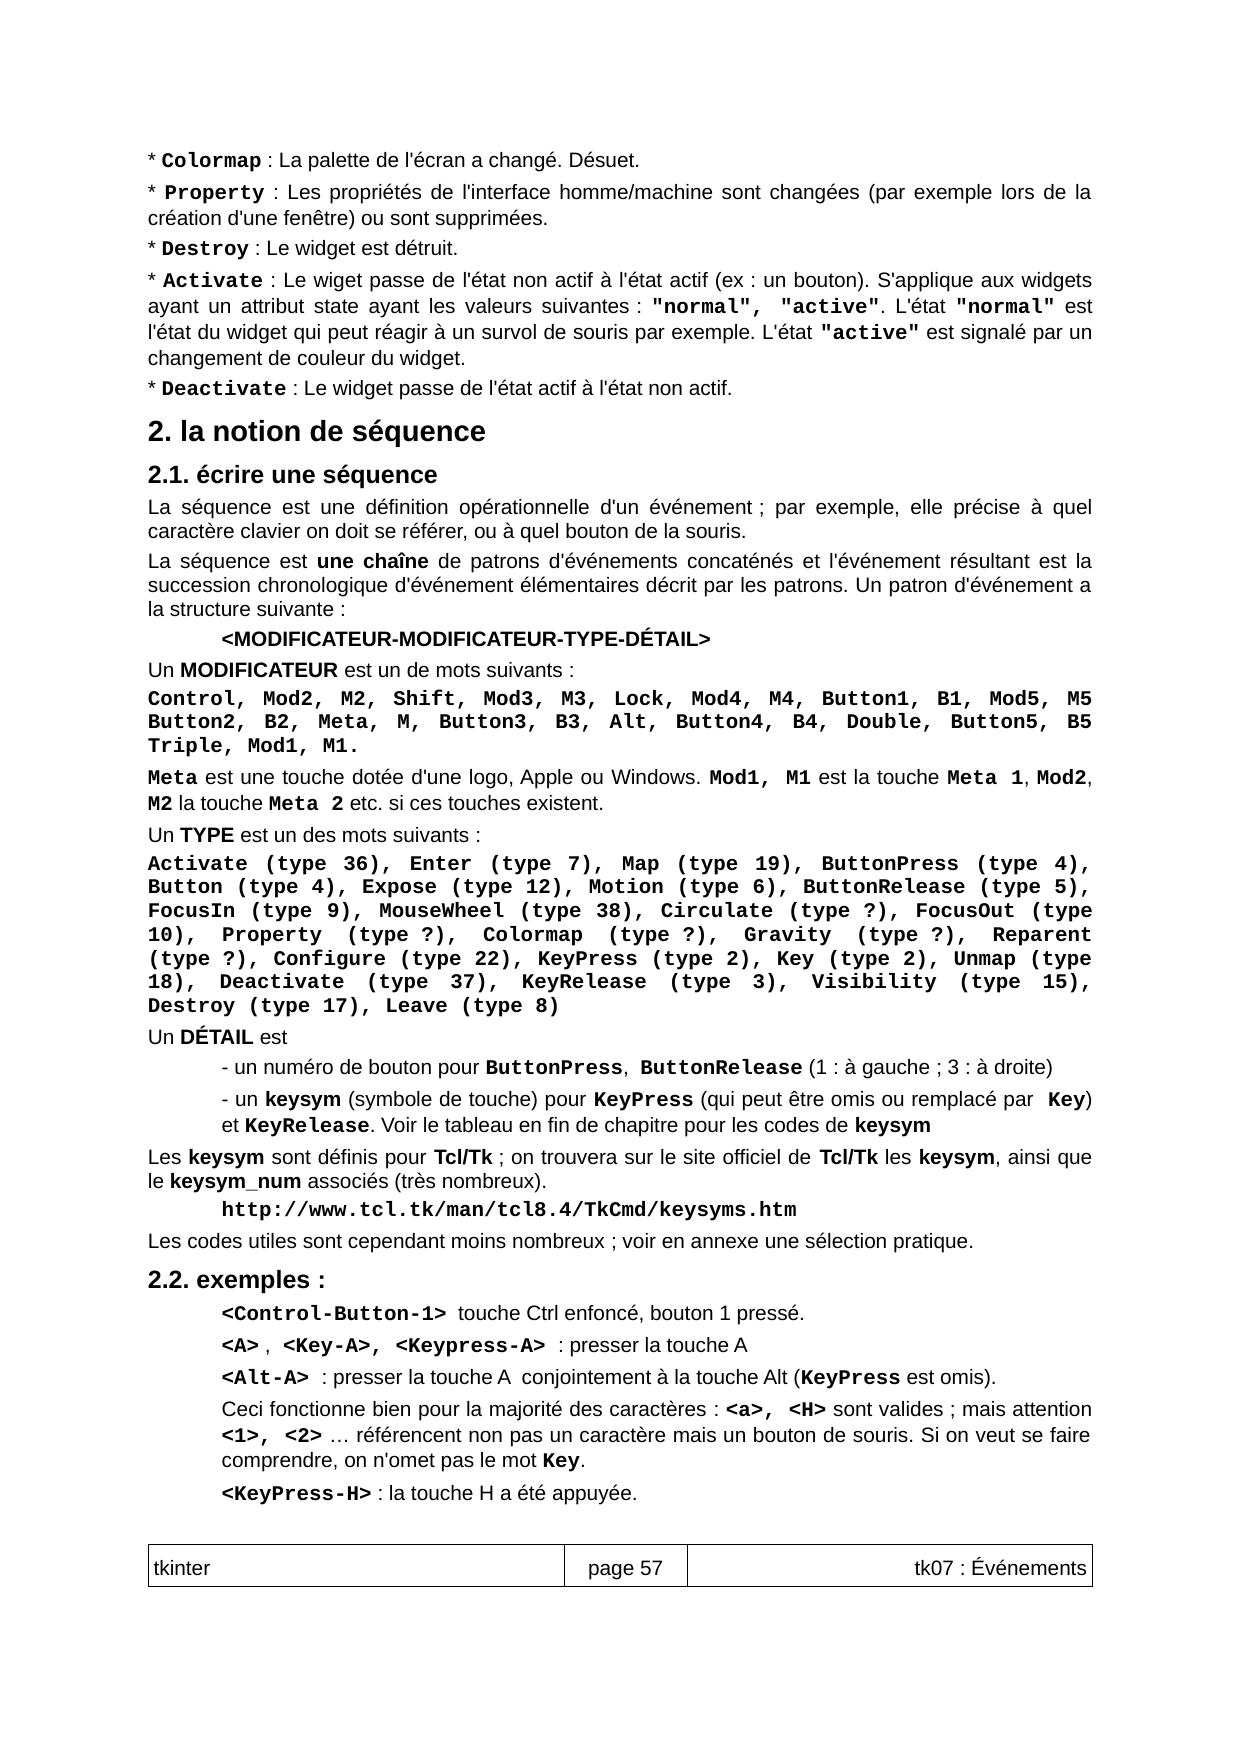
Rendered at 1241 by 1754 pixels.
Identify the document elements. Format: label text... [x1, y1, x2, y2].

text Meta est une touche dotée d'une logo, Apple ou Windows. Mod1, M1 est la touche Meta 1, Mod2, M2 la touche Meta 2 etc. si ces touches existent. [148, 765, 1093, 816]
text <MODIFICATEUR-MODIFICATEUR-TYPE-DÉTAIL> [221, 627, 1093, 651]
text * Colormap : La palette de l'écran a changé. Désuet. [148, 148, 1093, 173]
text <Alt-A> : presser la touche A conjointement à la touche Alt (KeyPress est omis). [221, 1364, 1093, 1390]
text Les keysym sont définis pour Tcl/Tk ; on trouvera sur le site officiel de Tcl/Tk les keysym, ainsi que le keysym_num associés (très nombreux). [148, 1145, 1093, 1193]
text * Property : Les propriétés de l'interface homme/machine sont changées (par exemple lors de la création d'une fenêtre) ou sont supprimées. [148, 180, 1093, 229]
text * Destroy : Le widget est détruit. [148, 236, 1093, 262]
text La séquence est une définition opérationnelle d'un événement ; par exemple, elle précise à quel caractère clavier on doit se référer, ou à quel bouton de la souris. [148, 495, 1093, 543]
text Les codes utiles sont cependant moins nombreux ; voir en annexe une sélection pratique. [148, 1229, 1093, 1253]
text * Deactivate : Le widget passe de l'état actif à l'état non actif. [148, 376, 1093, 401]
text Un MODIFICATEUR est un de mots suivants : [148, 657, 1093, 681]
subtitle 2.2. exemples : [148, 1265, 1093, 1294]
text Un TYPE est un des mots suivants : [148, 823, 1093, 847]
text - un numéro de bouton pour ButtonPress, ButtonRelease (1 : à gauche ; 3 : à droite) [221, 1055, 1093, 1081]
text Un DÉTAIL est [148, 1025, 1093, 1049]
text http://www.tcl.tk/man/tcl8.4/TkCmd/keysyms.htm [221, 1199, 1093, 1223]
text - un keysym (symbole de touche) pour KeyPress (qui peut être omis ou remplacé par Key) et KeyRelease. Voir le tableau en fin de chapitre pour les codes de keysym [221, 1087, 1093, 1139]
text Ceci fonctionne bien pour la majorité des caractères : <a>, <H> sont valides ; mais attention <1>, <2> … référencent non pas un caractère mais un bouton de souris. Si on veut se faire comprendre, on n'omet pas le mot Key. [221, 1397, 1093, 1474]
text Control, Mod2, M2, Shift, Mod3, M3, Lock, Mod4, M4, Button1, B1, Mod5, M5 Button2, B2, Meta, M, Button3, B3, Alt, Button4, B4, Double, Button5, B5 Triple, Mod1, M1. [148, 688, 1093, 758]
text La séquence est une chaîne de patrons d'événements concaténés et l'événement résultant est la succession chronologique d'événement élémentaires décrit par les patrons. Un patron d'événement a la structure suivante : [148, 549, 1093, 621]
subtitle 2. la notion de séquence [148, 414, 1093, 447]
text * Activate : Le wiget passe de l'état non actif à l'état actif (ex : un bouton). S'applique aux widgets ayant un attribut state ayant les valeurs suivantes : "normal", "active". L'état "normal" est l'état du widget qui peut réagir à un survol de souris par exemple. L'état "active" est signalé par un changement de couleur du widget. [148, 268, 1093, 369]
text <A> , <Key-A>, <Keypress-A> : presser la touche A [221, 1332, 1093, 1358]
text <Control-Button-1> touche Ctrl enfoncé, bouton 1 pressé. [221, 1300, 1093, 1326]
subtitle 2.1. écrire une séquence [148, 460, 1093, 489]
text Activate (type 36), Enter (type 7), Map (type 19), ButtonPress (type 4), Button (type 4), Expose (type 12), Motion (type 6), ButtonRelease (type 5), FocusIn (type 9), MouseWheel (type 38), Circulate (type ?), FocusOut (type 10), Property (type ?), Colormap (type ?), Gravity (type ?), Reparent (type ?), Configure (type 22), KeyPress (type 2), Key (type 2), Unmap (type 18), Deactivate (type 37), KeyRelease (type 3), Visibility (type 15), Destroy (type 17), Leave (type 8) [148, 853, 1093, 1018]
text <KeyPress-H> : la touche H a été appuyée. [221, 1480, 1093, 1506]
